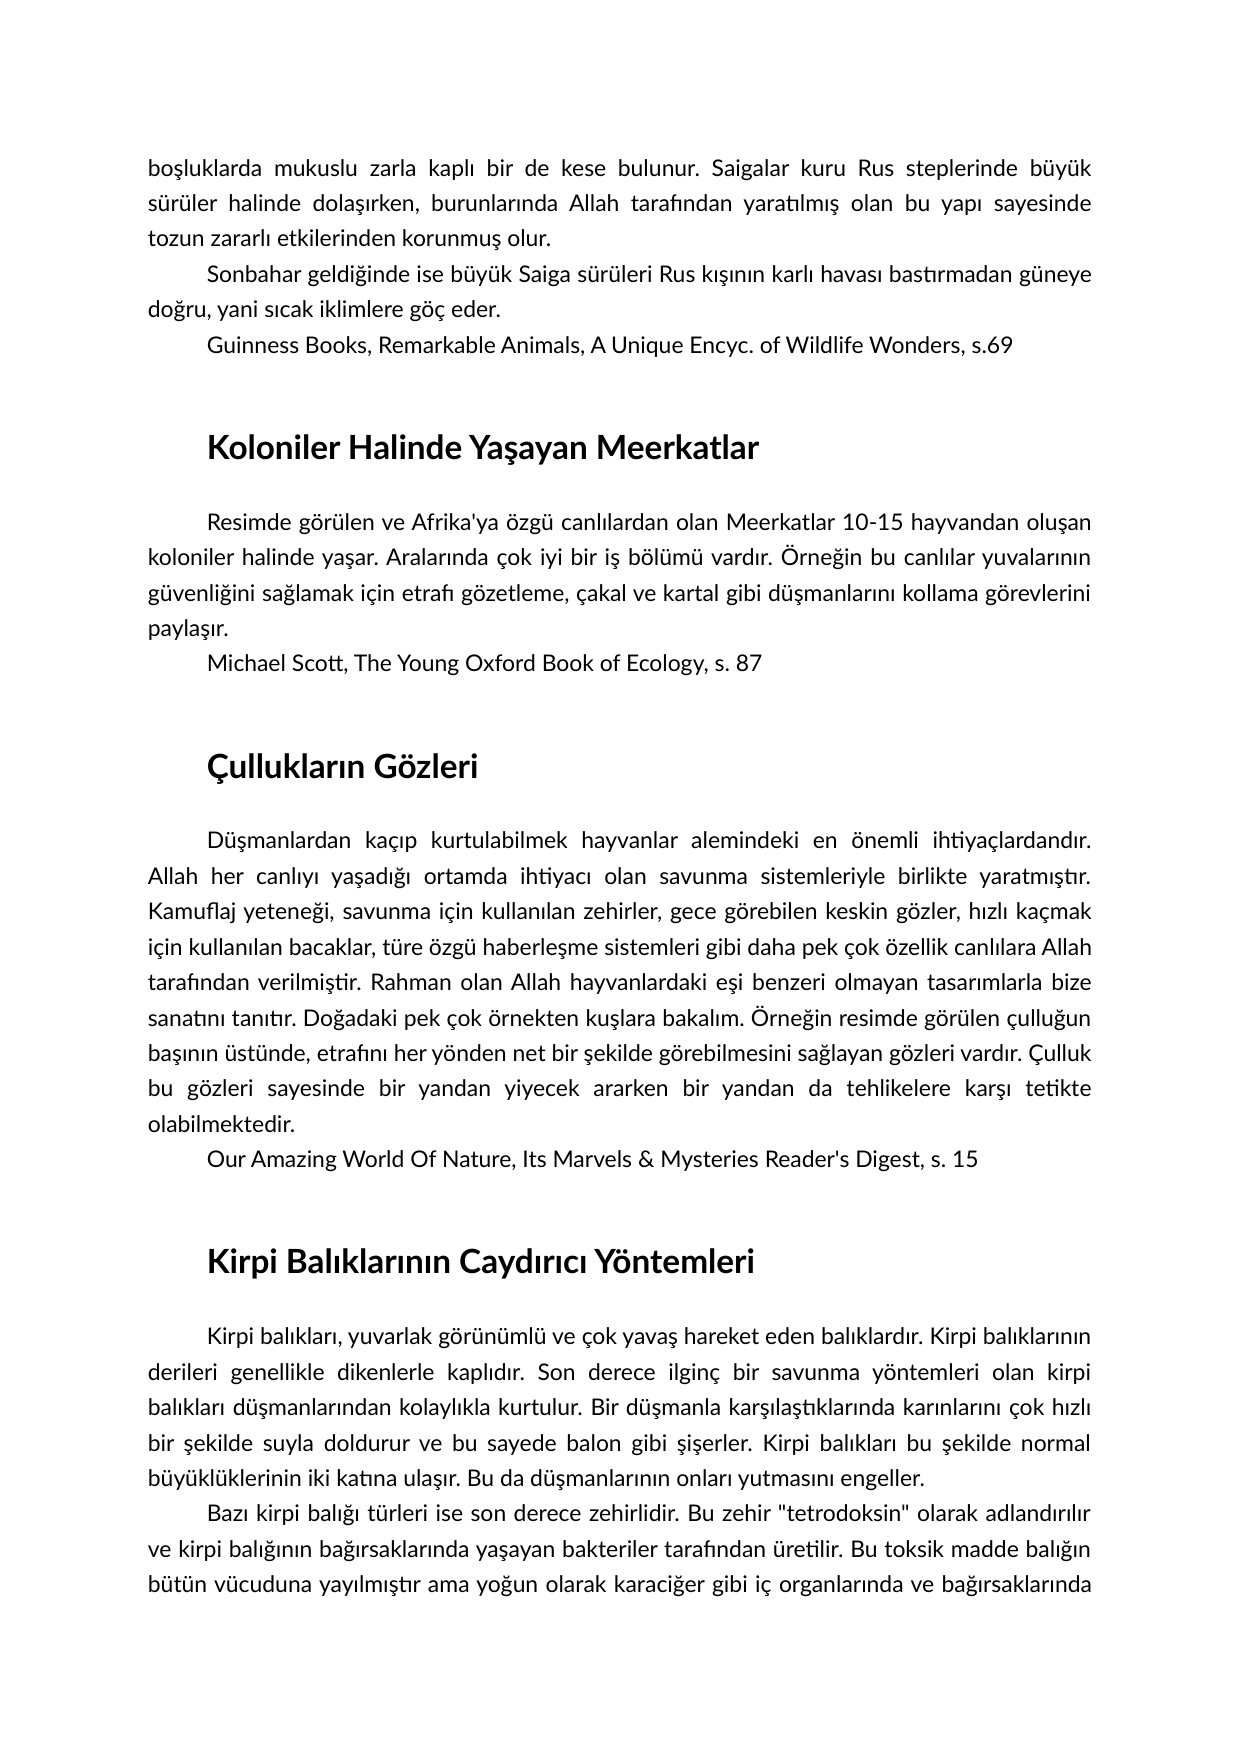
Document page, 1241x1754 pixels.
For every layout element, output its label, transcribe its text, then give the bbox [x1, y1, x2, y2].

text Guinness Books, Remarkable Animals, A Unique Encyc. of Wildlife Wonders, s.69 [148, 325, 1093, 360]
text Michael Scott, The Young Oxford Book of Ecology, s. 87 [148, 643, 1093, 679]
text Düşmanlardan kaçıp kurtulabilmek hayvanlar alemindeki en önemli ihtiyaçlardandır. Allah her canlıyı yaşadığı ortamda ihtiyacı olan savunma sistemleriyle birlikte yaratmıştır. Kamuflaj yeteneği, savunma için kullanılan zehirler, gece görebilen keskin gözler, hızlı kaçmak için kullanılan bacaklar, türe özgü haberleşme sistemleri gibi daha pek çok özellik canlılara Allah tarafından verilmiştir. Rahman olan Allah hayvanlardaki eşi benzeri olmayan tasarımlarla bize sanatını tanıtır. Doğadaki pek çok örnekten kuşlara bakalım. Örneğin resimde görülen çulluğun başının üstünde, etrafını her yönden net bir şekilde görebilmesini sağlayan gözleri vardır. Çulluk bu gözleri sayesinde bir yandan yiyecek ararken bir yandan da tehlikelere karşı tetikte olabilmektedir. [148, 821, 1093, 1139]
text Our Amazing World Of Nature, Its Marvels & Mysteries Reader's Digest, s. 15 [148, 1139, 1093, 1175]
text Resimde görülen ve Afrika'ya özgü canlılardan olan Meerkatlar 10-15 hayvandan oluşan koloniler halinde yaşar. Aralarında çok iyi bir iş bölümü vardır. Örneğin bu canlılar yuvalarının güvenliğini sağlamak için etrafı gözetleme, çakal ve kartal gibi düşmanlarını kollama görevlerini paylaşır. [148, 502, 1093, 643]
subtitle Çullukların Gözleri [148, 750, 1093, 785]
text Sonbahar geldiğinde ise büyük Saiga sürüleri Rus kışının karlı havası bastırmadan güneye doğru, yani sıcak iklimlere göç eder. [148, 254, 1093, 325]
subtitle Kirpi Balıklarının Caydırıcı Yöntemleri [148, 1246, 1093, 1281]
text Bazı kirpi balığı türleri ise son derece zehirlidir. Bu zehir "tetrodoksin" olarak adlandırılır ve kirpi balığının bağırsaklarında yaşayan bakteriler tarafından üretilir. Bu toksik madde balığın bütün vücuduna yayılmıştır ama yoğun olarak karaciğer gibi iç organlarında ve bağırsaklarında [148, 1493, 1093, 1600]
text Kirpi balıkları, yuvarlak görünümlü ve çok yavaş hareket eden balıklardır. Kirpi balıklarının derileri genellikle dikenlerle kaplıdır. Son derece ilginç bir savunma yöntemleri olan kirpi balıkları düşmanlarından kolaylıkla kurtulur. Bir düşmanla karşılaştıklarında karınlarını çok hızlı bir şekilde suyla doldurur ve bu sayede balon gibi şişerler. Kirpi balıkları bu şekilde normal büyüklüklerinin iki katına ulaşır. Bu da düşmanlarının onları yutmasını engeller. [148, 1316, 1093, 1493]
subtitle Koloniler Halinde Yaşayan Meerkatlar [148, 431, 1093, 466]
text boşluklarda mukuslu zarla kaplı bir de kese bulunur. Saigalar kuru Rus steplerinde büyük sürüler halinde dolaşırken, burunlarında Allah tarafından yaratılmış olan bu yapı sayesinde tozun zararlı etkilerinden korunmuş olur. [148, 148, 1093, 254]
